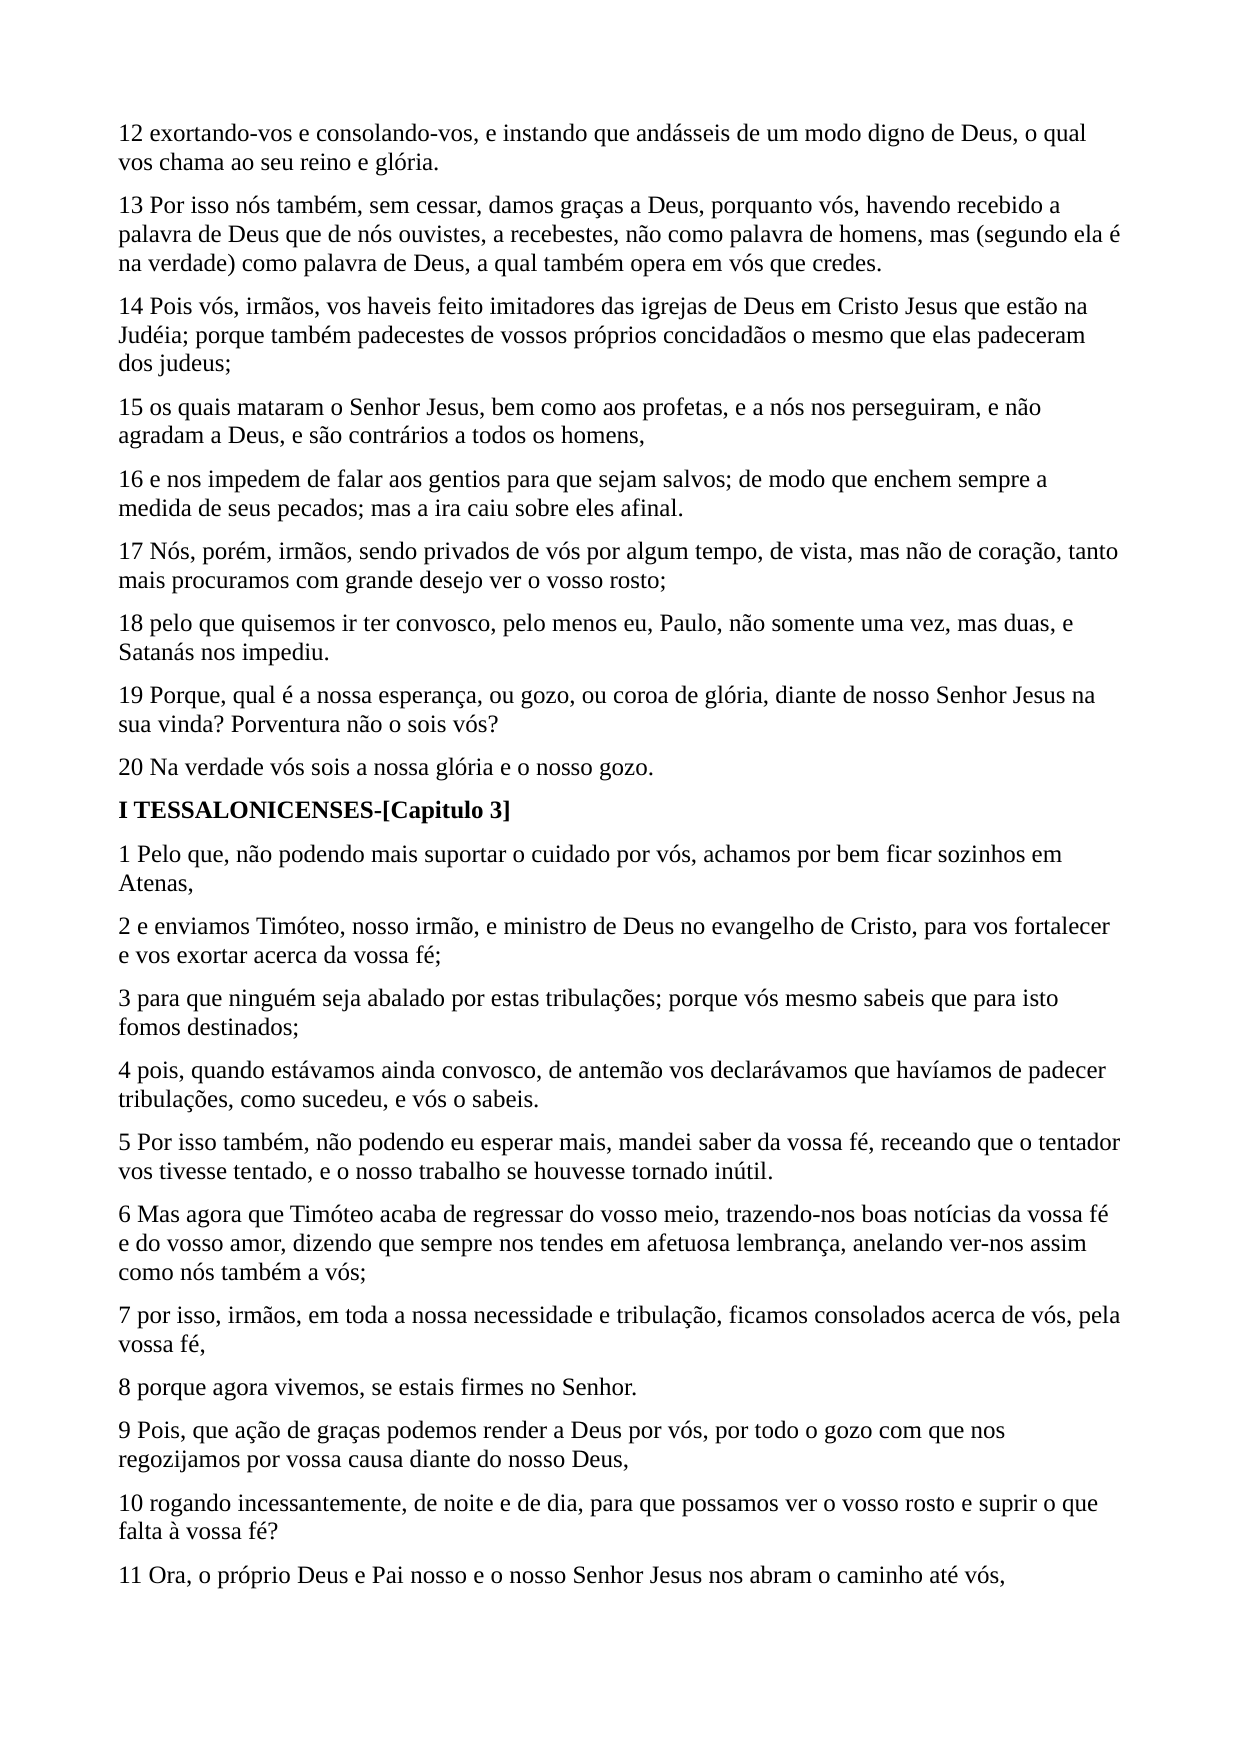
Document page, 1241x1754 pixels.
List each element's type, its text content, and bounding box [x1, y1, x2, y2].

text 3 para que ninguém seja abalado por estas tribulações; porque vós mesmo sabeis que para isto fomos destinados; [118, 983, 1122, 1041]
text 5 Por isso também, não podendo eu esperar mais, mandei saber da vossa fé, receando que o tentador vos tivesse tentado, e o nosso trabalho se houvesse tornado inútil. [118, 1127, 1122, 1185]
text 1 Pelo que, não podendo mais suportar o cuidado por vós, achamos por bem ficar sozinhos em Atenas, [118, 839, 1122, 896]
text 15 os quais mataram o Senhor Jesus, bem como aos profetas, e a nós nos perseguiram, e não agradam a Deus, e são contrários a todos os homens, [118, 392, 1122, 449]
text 20 Na verdade vós sois a nossa glória e o nosso gozo. [118, 752, 1122, 781]
text 17 Nós, porém, irmãos, sendo privados de vós por algum tempo, de vista, mas não de coração, tanto mais procuramos com grande desejo ver o vosso rosto; [118, 536, 1122, 593]
text 13 Por isso nós também, sem cessar, damos graças a Deus, porquanto vós, havendo recebido a palavra de Deus que de nós ouvistes, a recebestes, não como palavra de homens, mas (segundo ela é na verdade) como palavra de Deus, a qual também opera em vós que credes. [118, 190, 1122, 276]
text 12 exortando-vos e consolando-vos, e instando que andásseis de um modo digno de Deus, o qual vos chama ao seu reino e glória. [118, 118, 1122, 176]
text 4 pois, quando estávamos ainda convosco, de antemão vos declarávamos que havíamos de padecer tribulações, como sucedeu, e vós o sabeis. [118, 1055, 1122, 1113]
text 18 pelo que quisemos ir ter convosco, pelo menos eu, Paulo, não somente uma vez, mas duas, e Satanás nos impediu. [118, 608, 1122, 666]
text 7 por isso, irmãos, em toda a nossa necessidade e tribulação, ficamos consolados acerca de vós, pela vossa fé, [118, 1300, 1122, 1358]
text I TESSALONICENSES-[Capitulo 3] [118, 796, 1122, 824]
text 11 Ora, o próprio Deus e Pai nosso e o nosso Senhor Jesus nos abram o caminho até vós, [118, 1560, 1122, 1588]
text 14 Pois vós, irmãos, vos haveis feito imitadores das igrejas de Deus em Cristo Jesus que estão na Judéia; porque também padecestes de vossos próprios concidadãos o mesmo que elas padeceram dos judeus; [118, 291, 1122, 377]
text 2 e enviamos Timóteo, nosso irmão, e ministro de Deus no evangelho de Cristo, para vos fortalecer e vos exortar acerca da vossa fé; [118, 911, 1122, 968]
text 6 Mas agora que Timóteo acaba de regressar do vosso meio, trazendo-nos boas notícias da vossa fé e do vosso amor, dizendo que sempre nos tendes em afetuosa lembrança, anelando ver-nos assim como nós também a vós; [118, 1199, 1122, 1286]
text 19 Porque, qual é a nossa esperança, ou gozo, ou coroa de glória, diante de nosso Senhor Jesus na sua vinda? Porventura não o sois vós? [118, 680, 1122, 738]
text 10 rogando incessantemente, de noite e de dia, para que possamos ver o vosso rosto e suprir o que falta à vossa fé? [118, 1488, 1122, 1545]
text 9 Pois, que ação de graças podemos render a Deus por vós, por todo o gozo com que nos regozijamos por vossa causa diante do nosso Deus, [118, 1416, 1122, 1473]
text 8 porque agora vivemos, se estais firmes no Senhor. [118, 1372, 1122, 1401]
text 16 e nos impedem de falar aos gentios para que sejam salvos; de modo que enchem sempre a medida de seus pecados; mas a ira caiu sobre eles afinal. [118, 464, 1122, 521]
